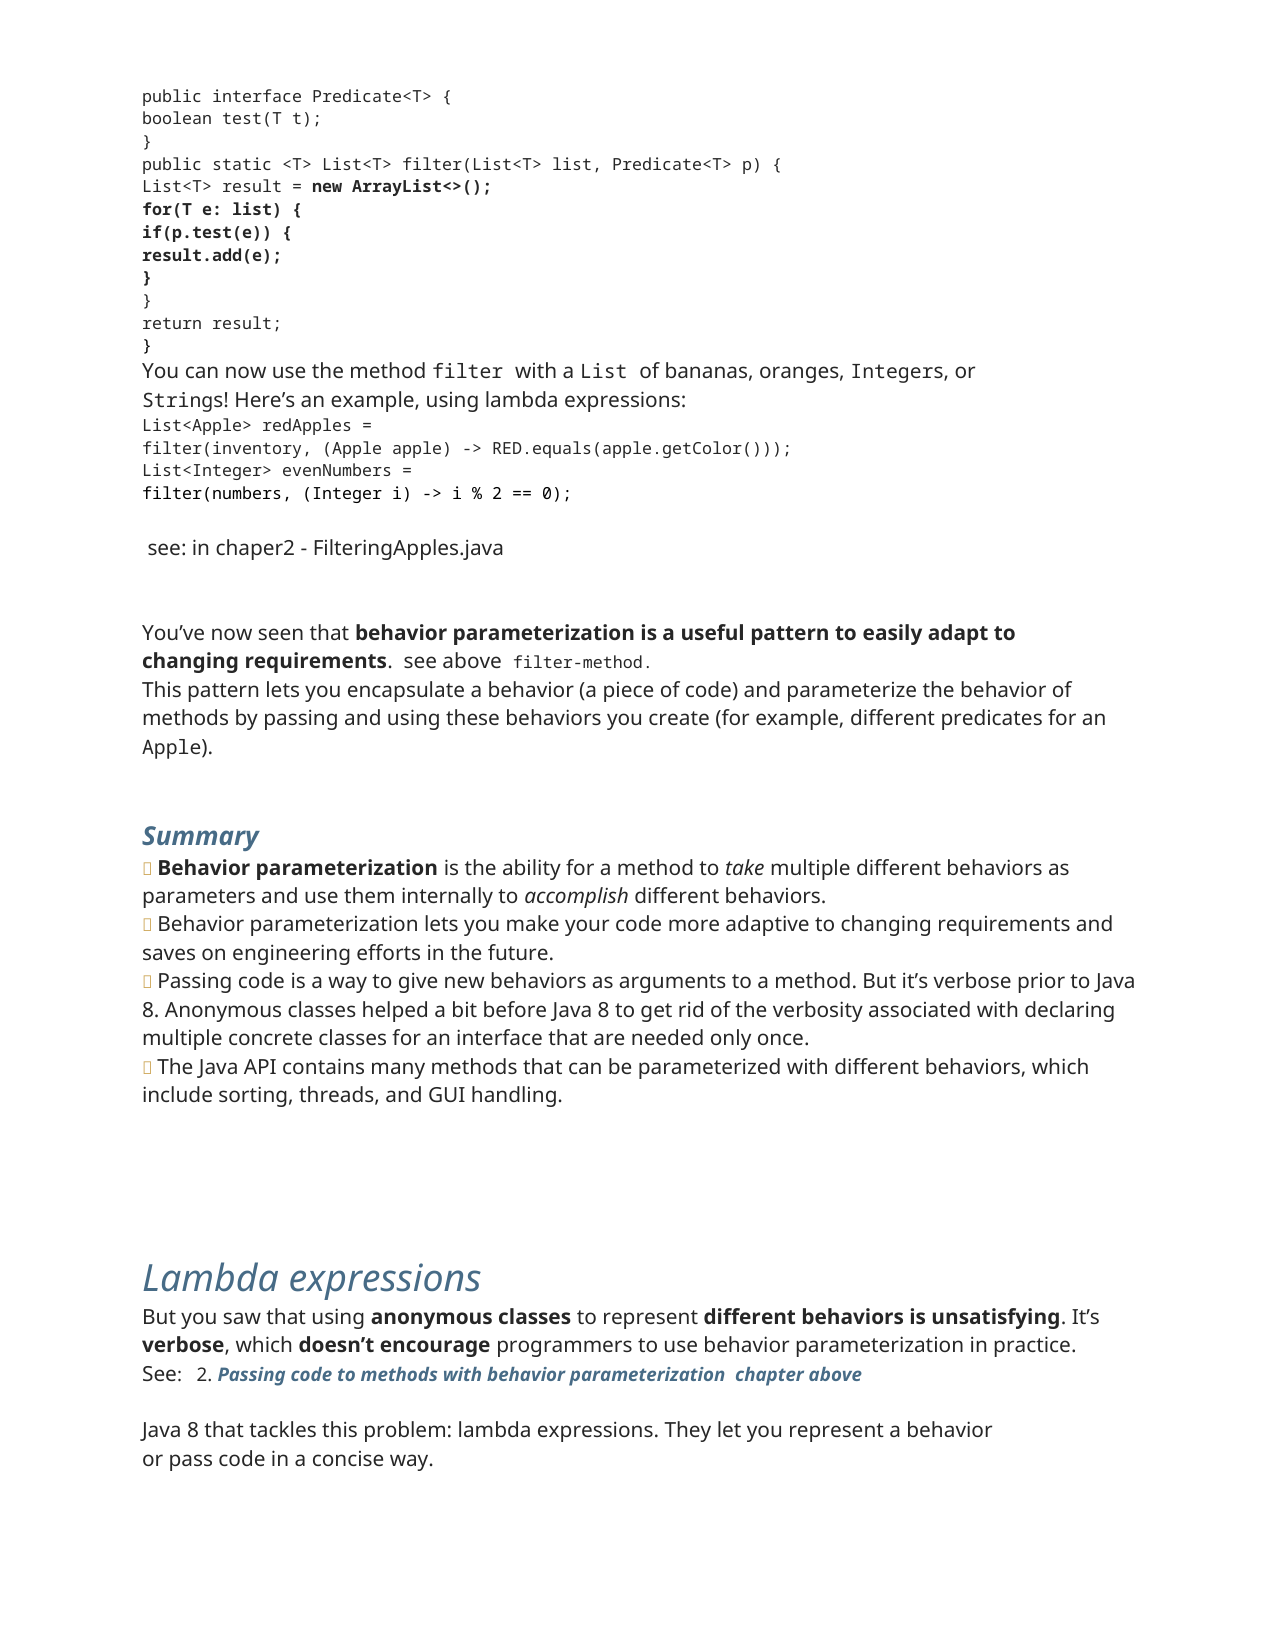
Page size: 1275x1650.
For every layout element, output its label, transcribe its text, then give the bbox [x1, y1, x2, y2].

text But you saw that using anonymous classes to represent different behaviors is unsatisfying. It’s verbose, which doesn’t encourage programmers to use behavior parameterization in practice. [142, 1302, 1149, 1359]
text List<Integer> evenNumbers = [142, 459, 1149, 482]
text } [142, 129, 1149, 152]
text filter(numbers, (Integer i) -> i % 2 == 0); [142, 482, 1149, 504]
text } [142, 266, 1149, 288]
text  The Java API contains many methods that can be parameterized with different behaviors, which include sorting, threads, and GUI handling. [142, 1052, 1149, 1109]
text result.add(e); [142, 243, 1149, 266]
text  Behavior parameterization lets you make your code more adaptive to changing requirements and saves on engineering efforts in the future. [142, 909, 1149, 966]
text return result; [142, 311, 1149, 334]
text Lambda expressions [142, 1251, 1149, 1302]
text if(p.test(e)) { [142, 220, 1149, 243]
text See: 2. Passing code to methods with behavior parameterization chapter above [142, 1359, 1149, 1387]
text public interface Predicate<T> { [142, 84, 1149, 107]
text boolean test(T t); [142, 107, 1149, 129]
text  Passing code is a way to give new behaviors as arguments to a method. But it’s verbose prior to Java 8. Anonymous classes helped a bit before Java 8 to get rid of the verbosity associated with declaring multiple concrete classes for an interface that are needed only once. [142, 966, 1149, 1052]
text or pass code in a concise way. [142, 1444, 1149, 1472]
text } [142, 334, 1149, 357]
text see: in chaper2 - FilteringApples.java [142, 533, 1149, 561]
text Java 8 that tackles this problem: lambda expressions. They let you represent a behavior [142, 1416, 1149, 1444]
text List<Apple> redApples = [142, 413, 1149, 436]
text List<T> result = new ArrayList<>(); [142, 175, 1149, 198]
text Strings! Here’s an example, using lambda expressions: [142, 385, 1149, 413]
text You can now use the method filter with a List of bananas, oranges, Integers, or [142, 357, 1149, 385]
text public static <T> List<T> filter(List<T> list, Predicate<T> p) { [142, 152, 1149, 175]
text changing requirements. see above filter-method. [142, 647, 1149, 675]
text This pattern lets you encapsulate a behavior (a piece of code) and parameterize the behavior of methods by passing and using these behaviors you create (for example, different predicates for an Apple). [142, 675, 1149, 760]
text You’ve now seen that behavior parameterization is a useful pattern to easily adapt to [142, 618, 1149, 647]
text } [142, 288, 1149, 311]
text filter(inventory, (Apple apple) -> RED.equals(apple.getColor())); [142, 436, 1149, 459]
text Summary [142, 817, 1149, 853]
text for(T e: list) { [142, 198, 1149, 220]
text  Behavior parameterization is the ability for a method to take multiple different behaviors as parameters and use them internally to accomplish different behaviors. [142, 853, 1149, 909]
